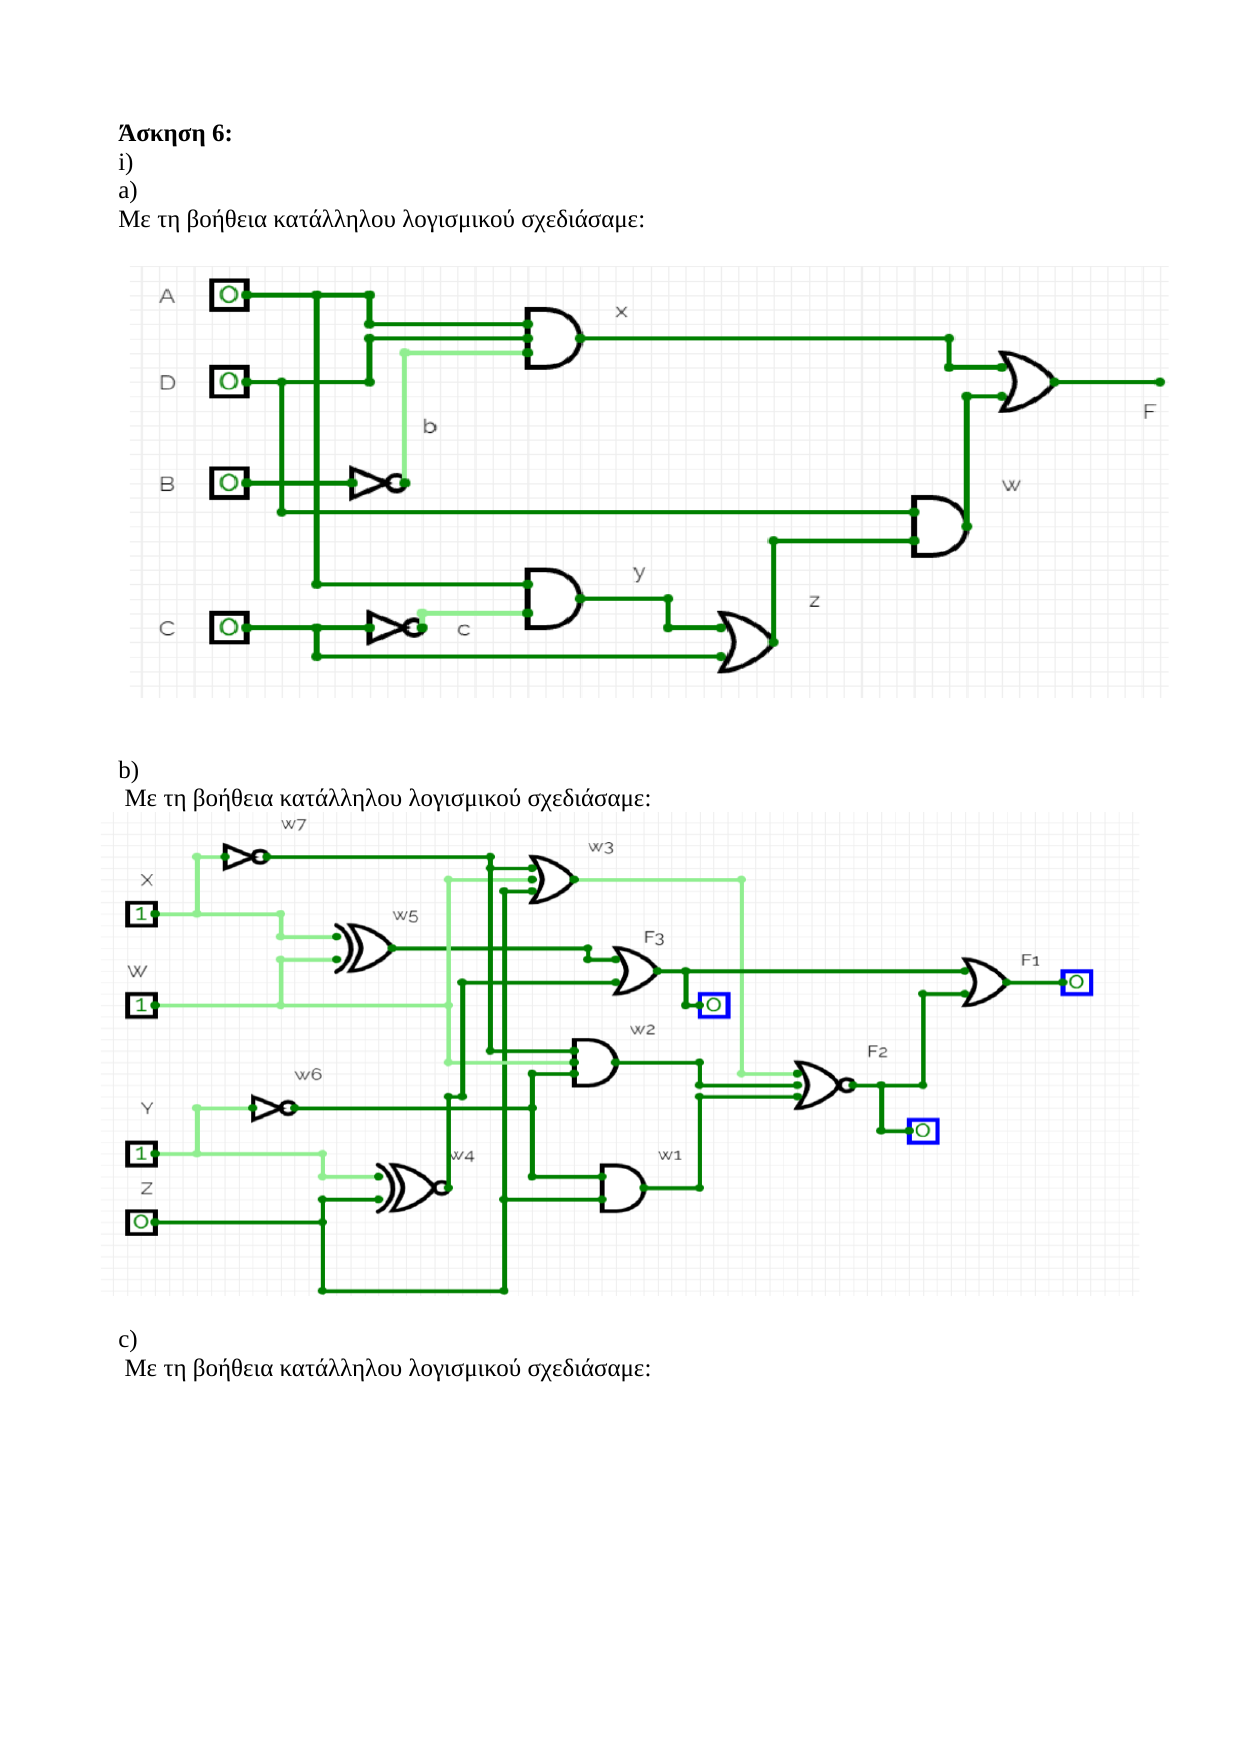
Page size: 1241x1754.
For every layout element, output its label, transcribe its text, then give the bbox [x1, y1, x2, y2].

text i) [118, 147, 1122, 176]
text Άσκηση 6: [118, 118, 1122, 147]
text a) [118, 176, 1122, 204]
text Με τη βοήθεια κατάλληλου λογισμικού σχεδιάσαμε: [118, 204, 1122, 233]
text b) [118, 755, 1122, 783]
text Με τη βοήθεια κατάλληλου λογισμικού σχεδιάσαμε: [118, 1353, 1122, 1381]
text Με τη βοήθεια κατάλληλου λογισμικού σχεδιάσαμε: [118, 783, 1122, 812]
text c) [118, 1324, 1122, 1353]
picture [129, 266, 1169, 698]
picture [100, 812, 1140, 1296]
